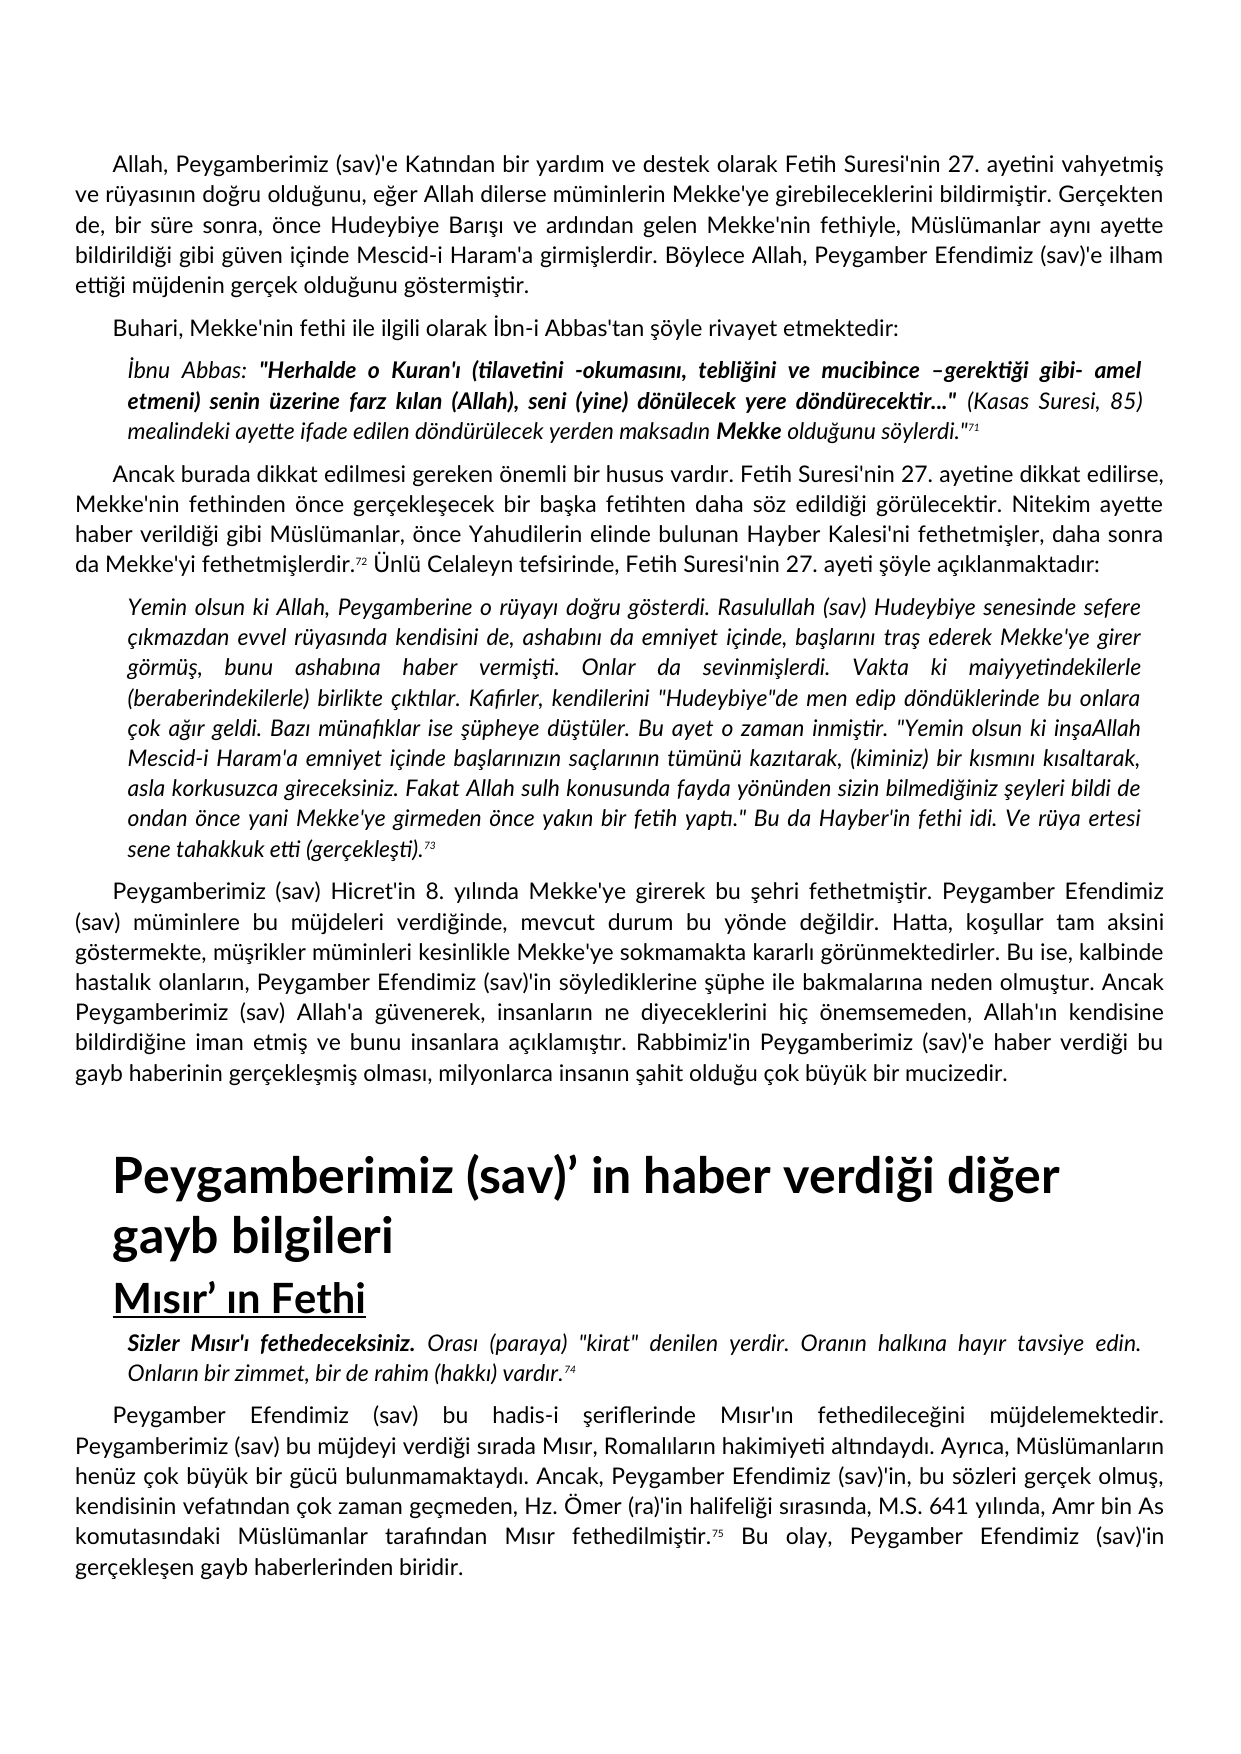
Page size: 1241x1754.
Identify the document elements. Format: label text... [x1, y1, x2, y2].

text Yemin olsun ki Allah, Peygamberine o rüyayı doğru gösterdi. Rasulullah (sav) Hudeybiye senesinde sefere çıkmazdan evvel rüyasında kendisini de, ashabını da emniyet içinde, başlarını traş ederek Mekke'ye girer görmüş, bunu ashabına haber vermişti. Onlar da sevinmişlerdi. Vakta ki maiyyetindekilerle (beraberindekilerle) birlikte çıktılar. Kafirler, kendilerini "Hudeybiye"de men edip döndüklerinde bu onlara çok ağır geldi. Bazı münafıklar ise şüpheye düştüler. Bu ayet o zaman inmiştir. "Yemin olsun ki inşaAllah Mescid-i Haram'a emniyet içinde başlarınızın saçlarının tümünü kazıtarak, (kiminiz) bir kısmını kısaltarak, asla korkusuzca gireceksiniz. Fakat Allah sulh konusunda fayda yönünden sizin bilmediğiniz şeyleri bildi de ondan önce yani Mekke'ye girmeden önce yakın bir fetih yaptı." Bu da Hayber'in fethi idi. Ve rüya ertesi sene tahakkuk etti (gerçekleşti).73 [127, 593, 1143, 862]
text Allah, Peygamberimiz (sav)'e Katından bir yardım ve destek olarak Fetih Suresi'nin 27. ayetini vahyetmiş ve rüyasının doğru olduğunu, eğer Allah dilerse müminlerin Mekke'ye girebileceklerini bildirmiştir. Gerçekten de, bir süre sonra, önce Hudeybiye Barışı ve ardından gelen Mekke'nin fethiyle, Müslümanlar aynı ayette bildirildiği gibi güven içinde Mescid-i Haram'a girmişlerdir. Böylece Allah, Peygamber Efendimiz (sav)'e ilham ettiği müjdenin gerçek olduğunu göstermiştir. [75, 150, 1165, 298]
subtitle Peygamberimiz (sav)’ in haber verdiği diğer gayb bilgileri [112, 1144, 1165, 1264]
text Peygamber Efendimiz (sav) bu hadis-i şeriflerinde Mısır'ın fethedileceğini müjdelemektedir. Peygamberimiz (sav) bu müjdeyi verdiği sırada Mısır, Romalıların hakimiyeti altındaydı. Ayrıca, Müslümanların henüz çok büyük bir gücü bulunmamaktaydı. Ancak, Peygamber Efendimiz (sav)'in, bu sözleri gerçek olmuş, kendisinin vefatından çok zaman geçmeden, Hz. Ömer (ra)'in halifeliği sırasında, M.S. 641 yılında, Amr bin As komutasındaki Müslümanlar tarafından Mısır fethedilmiştir.75 Bu olay, Peygamber Efendimiz (sav)'in gerçekleşen gayb haberlerinden biridir. [75, 1401, 1165, 1580]
text Peygamberimiz (sav) Hicret'in 8. yılında Mekke'ye girerek bu şehri fethetmiştir. Peygamber Efendimiz (sav) müminlere bu müjdeleri verdiğinde, mevcut durum bu yönde değildir. Hatta, koşullar tam aksini göstermekte, müşrikler müminleri kesinlikle Mekke'ye sokmamakta kararlı görünmektedirler. Bu ise, kalbinde hastalık olanların, Peygamber Efendimiz (sav)'in söylediklerine şüphe ile bakmalarına neden olmuştur. Ancak Peygamberimiz (sav) Allah'a güvenerek, insanların ne diyeceklerini hiç önemsemeden, Allah'ın kendisine bildirdiğine iman etmiş ve bunu insanlara açıklamıştır. Rabbimiz'in Peygamberimiz (sav)'e haber verdiği bu gayb haberinin gerçekleşmiş olması, milyonlarca insanın şahit olduğu çok büyük bir mucizedir. [75, 877, 1165, 1086]
text Sizler Mısır'ı fethedeceksiniz. Orası (paraya) "kirat" denilen yerdir. Oranın halkına hayır tavsiye edin. Onların bir zimmet, bir de rahim (hakkı) vardır.74 [127, 1328, 1143, 1386]
subtitle Mısır’ ın Fethi [112, 1272, 1165, 1322]
text İbnu Abbas: "Herhalde o Kuran'ı (tilavetini -okumasını, tebliğini ve mucibince –gerektiği gibi- amel etmeni) senin üzerine farz kılan (Allah), seni (yine) dönülecek yere döndürecektir..." (Kasas Suresi, 85) mealindeki ayette ifade edilen döndürülecek yerden maksadın Mekke olduğunu söylerdi."71 [127, 356, 1143, 444]
text Ancak burada dikkat edilmesi gereken önemli bir husus vardır. Fetih Suresi'nin 27. ayetine dikkat edilirse, Mekke'nin fethinden önce gerçekleşecek bir başka fetihten daha söz edildiği görülecektir. Nitekim ayette haber verildiği gibi Müslümanlar, önce Yahudilerin elinde bulunan Hayber Kalesi'ni fethetmişler, daha sonra da Mekke'yi fethetmişlerdir.72 Ünlü Celaleyn tefsirinde, Fetih Suresi'nin 27. ayeti şöyle açıklanmaktadır: [75, 459, 1165, 577]
text Buhari, Mekke'nin fethi ile ilgili olarak İbn-i Abbas'tan şöyle rivayet etmektedir: [75, 313, 1165, 341]
